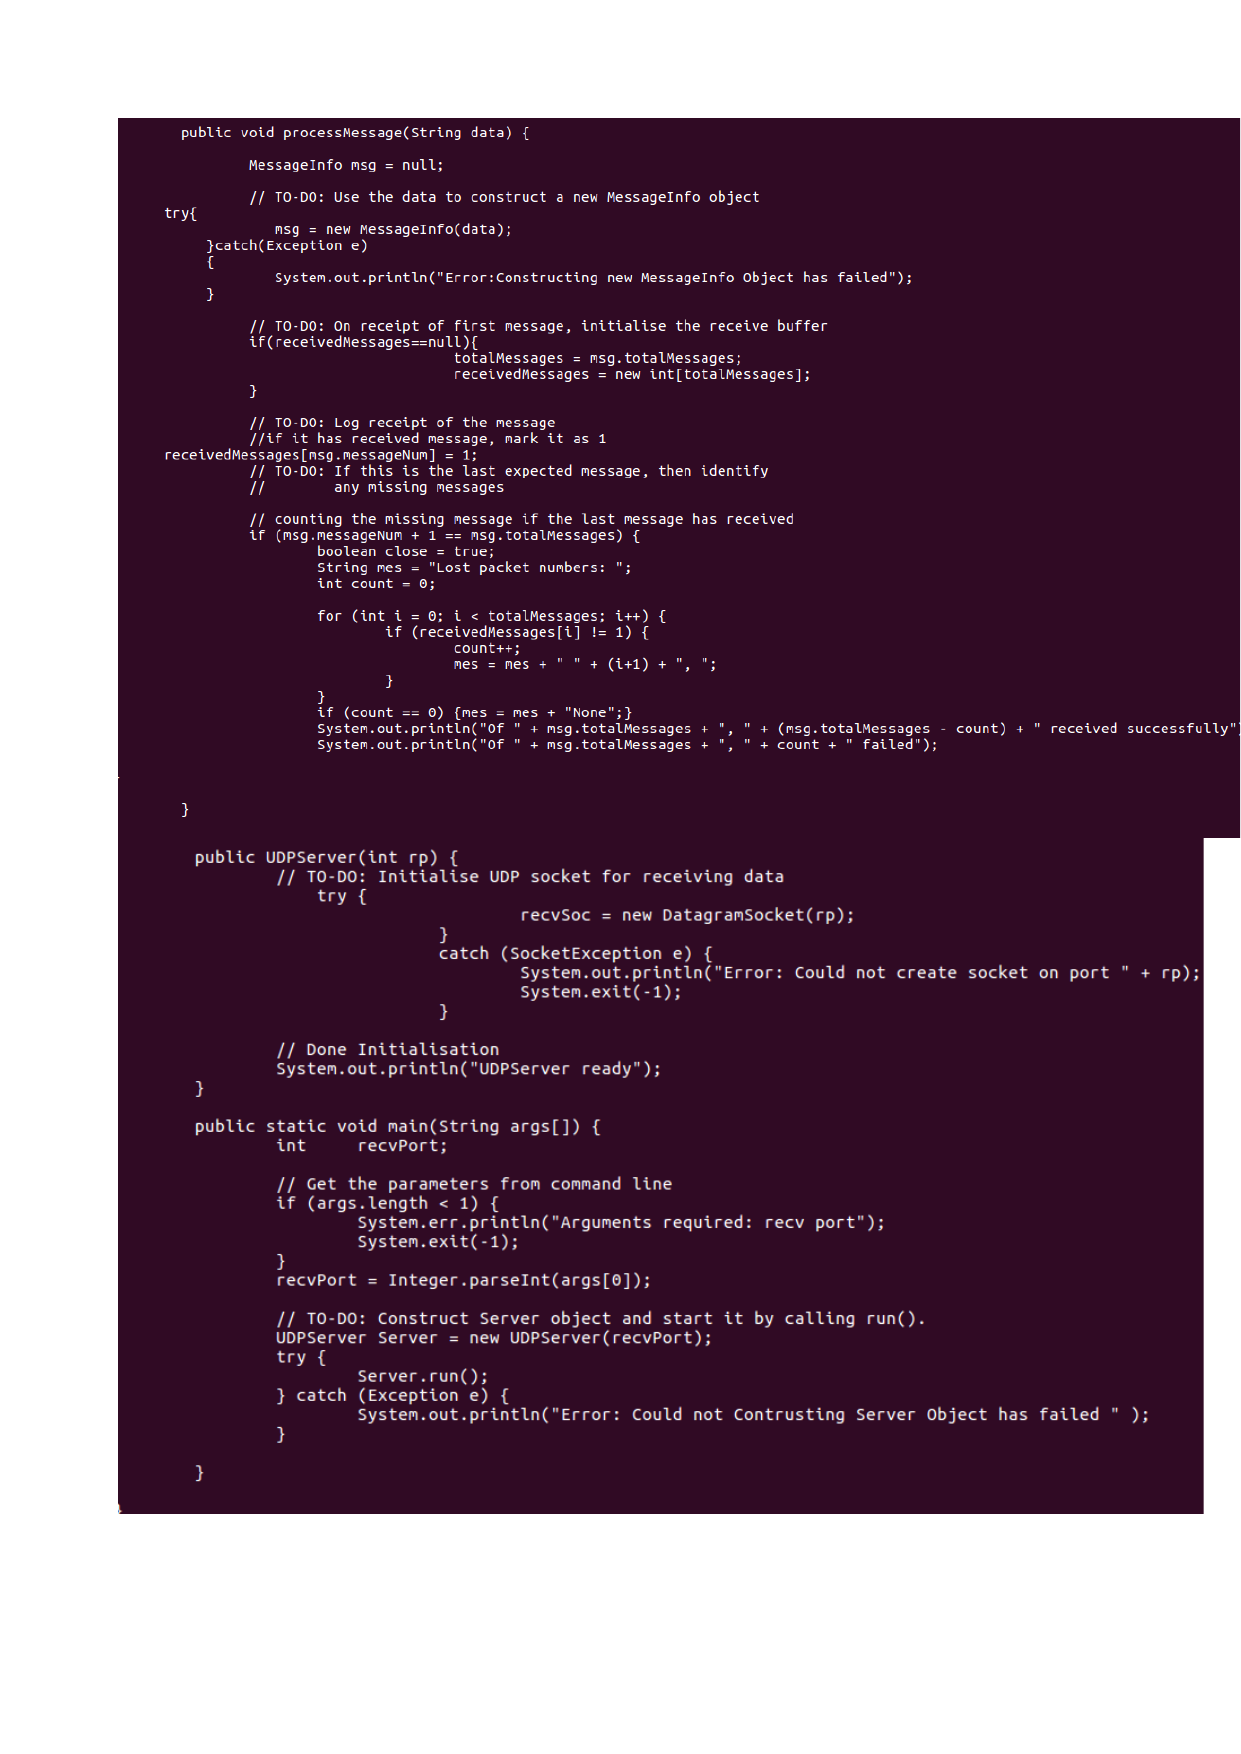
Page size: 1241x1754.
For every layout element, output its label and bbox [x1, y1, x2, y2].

picture [118, 118, 1241, 1514]
